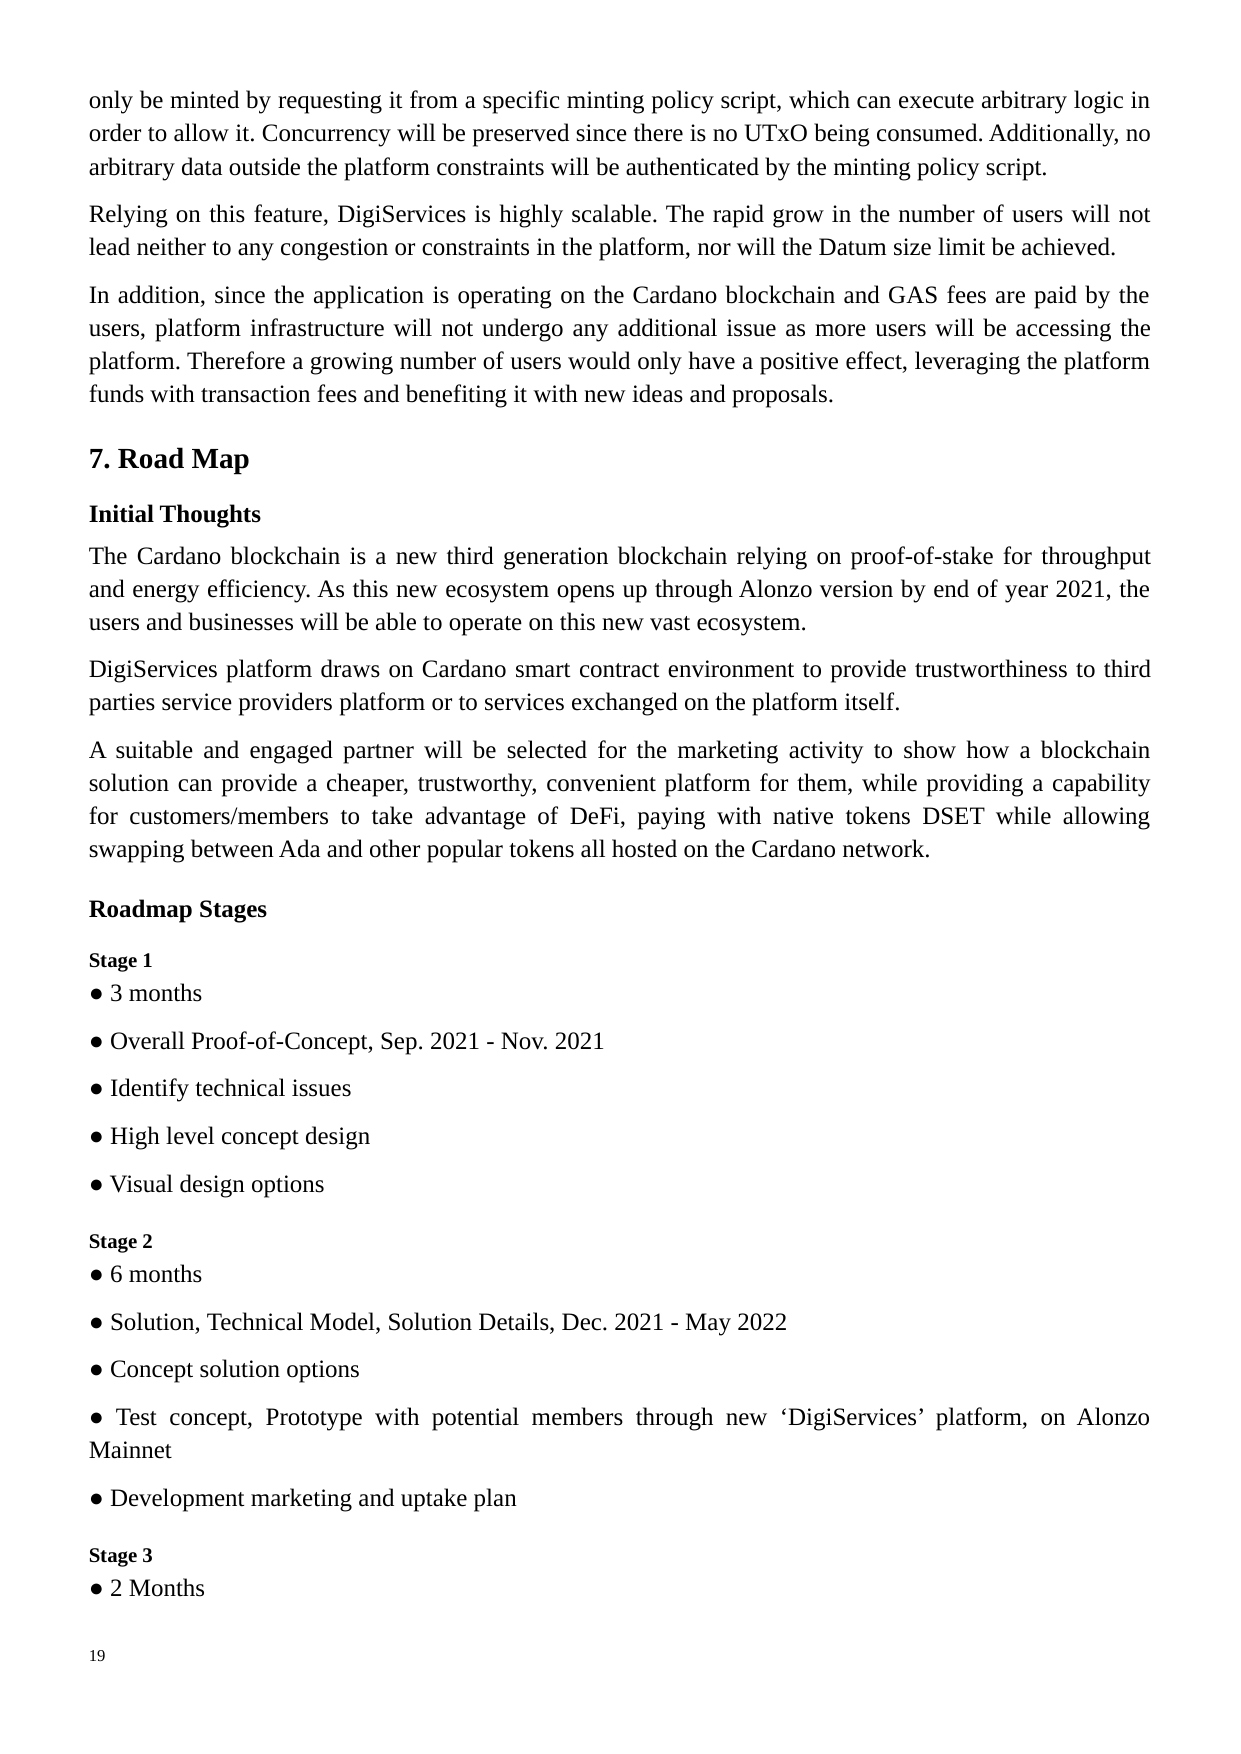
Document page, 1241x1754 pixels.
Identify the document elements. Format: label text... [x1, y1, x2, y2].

text ● Solution, Technical Model, Solution Details, Dec. 2021 - May 2022 [88, 1307, 1152, 1336]
text ● 2 Months [88, 1573, 1152, 1602]
text ● Visual design options [88, 1169, 1152, 1197]
text ● Concept solution options [88, 1354, 1152, 1383]
text Relying on this feature, DigiServices is highly scalable. The rapid grow in the number of users will not lead neither to any congestion or constraints in the platform, nor will the Datum size limit be achieved. [88, 199, 1152, 261]
subtitle Stage 2 [88, 1229, 1152, 1253]
text ● Overall Proof-of-Concept, Sep. 2021 - Nov. 2021 [88, 1026, 1152, 1055]
text ● 6 months [88, 1259, 1152, 1288]
subtitle Stage 1 [88, 948, 1152, 972]
text ● Test concept, Prototype with potential members through new ‘DigiServices’ platform, on Alonzo Mainnet [88, 1402, 1152, 1464]
text ● Identify technical issues [88, 1073, 1152, 1102]
text ● 3 months [88, 978, 1152, 1007]
text only be minted by requesting it from a specific minting policy script, which can execute arbitrary logic in order to allow it. Concurrency will be preserved since there is no UTxO being consumed. Additionally, no arbitrary data outside the platform constraints will be authenticated by the minting policy script. [88, 86, 1152, 180]
subtitle Stage 3 [88, 1543, 1152, 1567]
text ● High level concept design [88, 1121, 1152, 1150]
subtitle Initial Thoughts [88, 499, 1152, 528]
text A suitable and engaged partner will be selected for the marketing activity to show how a blockchain solution can provide a cheaper, trustworthy, convenient platform for them, while providing a capability for customers/members to take advantage of DeFi, paying with native tokens DSET while allowing swapping between Ada and other popular tokens all hosted on the Cardano network. [88, 735, 1152, 863]
text ● Development marketing and uptake plan [88, 1483, 1152, 1511]
text In addition, since the application is operating on the Cardano blockchain and GAS fees are paid by the users, platform infrastructure will not undergo any additional issue as more users will be accessing the platform. Therefore a growing number of users would only have a positive effect, leveraging the platform funds with transaction fees and benefiting it with new ideas and proposals. [88, 280, 1152, 408]
subtitle 7. Road Map [88, 441, 1152, 474]
text The Cardano blockchain is a new third generation blockchain relying on proof-of-stake for throughput and energy efficiency. As this new ecosystem opens up through Alonzo version by end of year 2021, the users and businesses will be able to operate on this new vast ecosystem. [88, 541, 1152, 636]
subtitle Roadmap Stages [88, 894, 1152, 923]
text DigiServices platform draws on Cardano smart contract environment to provide trustworthiness to third parties service providers platform or to services exchanged on the platform itself. [88, 654, 1152, 716]
